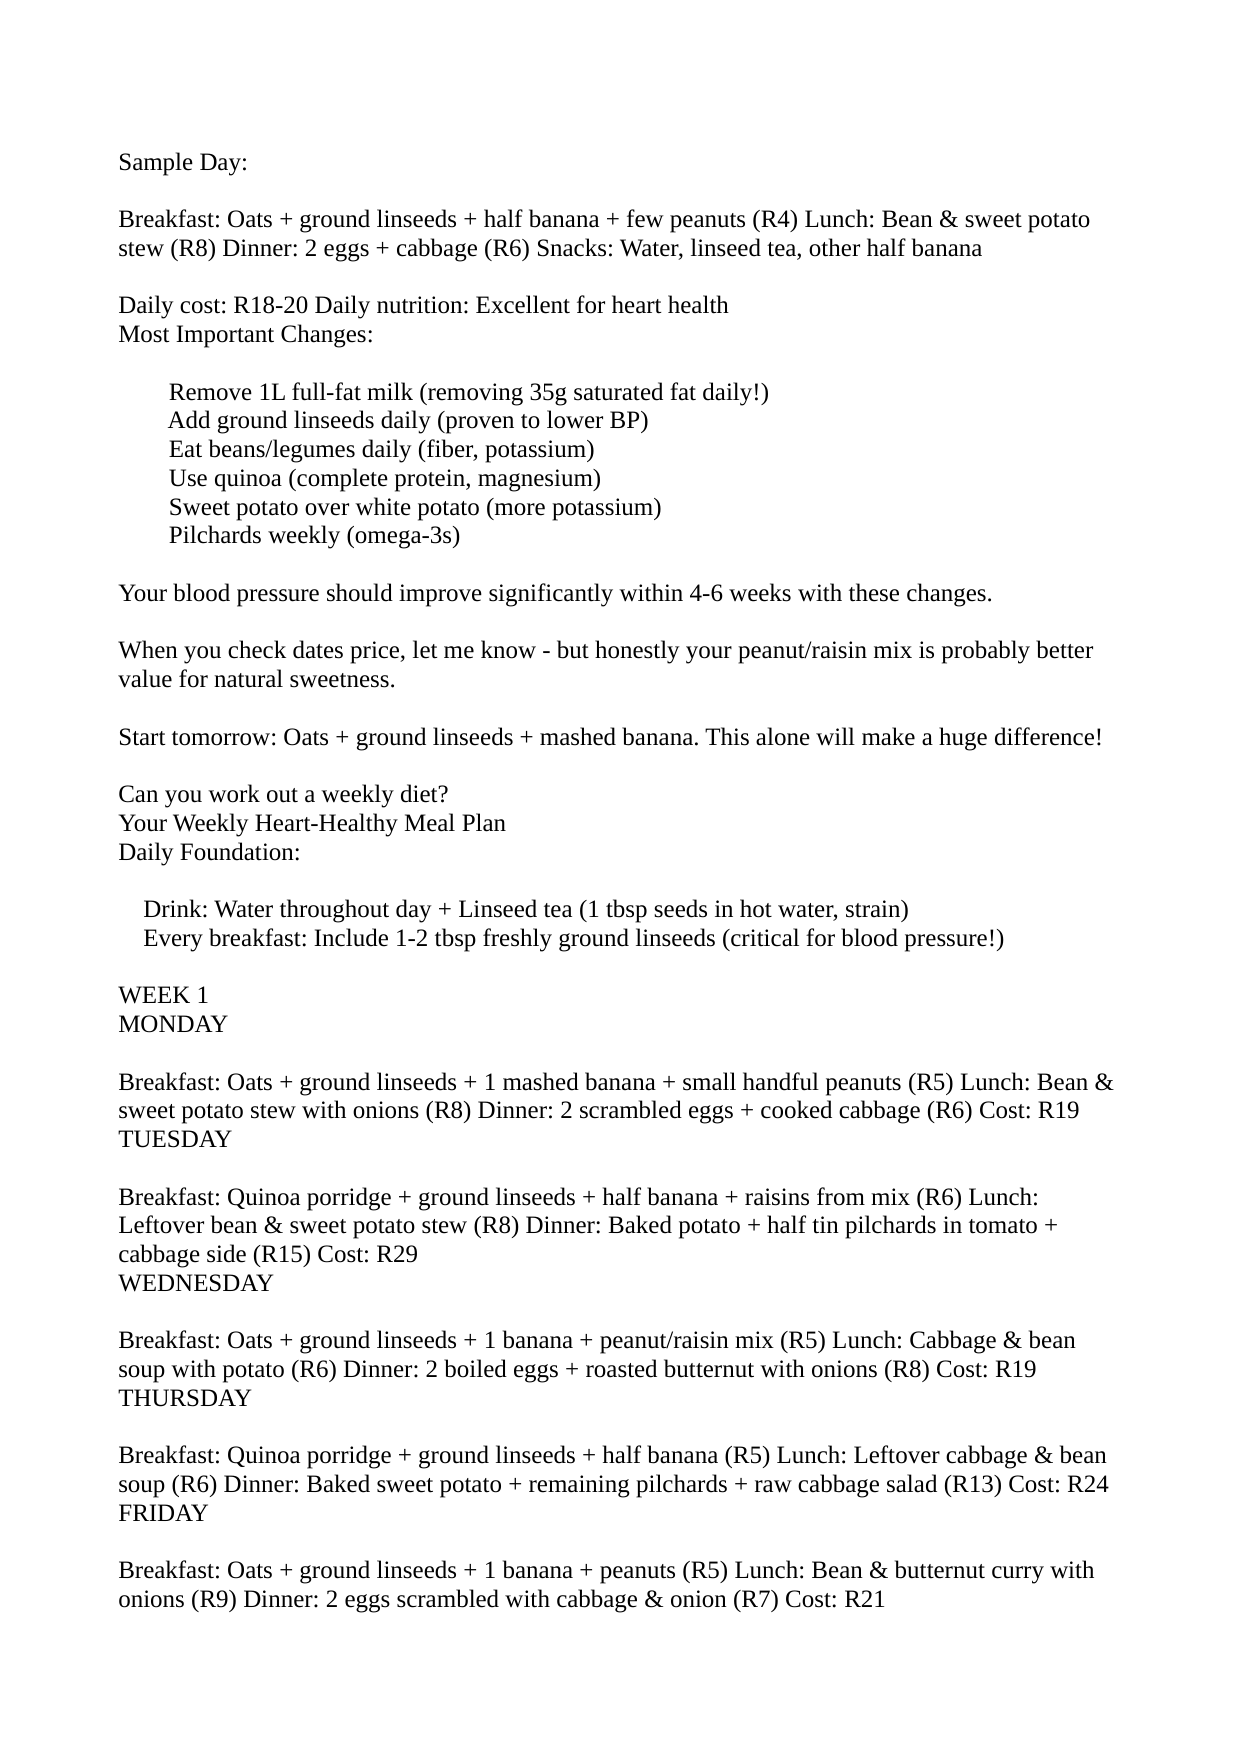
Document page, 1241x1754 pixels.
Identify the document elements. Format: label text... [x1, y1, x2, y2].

text MONDAY [118, 1009, 1122, 1038]
text Drink: Water throughout day + Linseed tea (1 tbsp seeds in hot water, strain) [118, 894, 1122, 923]
text ✅ Sweet potato over white potato (more potassium) [118, 492, 1122, 521]
text Breakfast: Oats + ground linseeds + 1 banana + peanut/raisin mix (R5) Lunch: Cabbage & bean soup with potato (R6) Dinner: 2 boiled eggs + roasted butternut with onions (R8) Cost: R19 [118, 1326, 1122, 1383]
text THURSDAY [118, 1383, 1122, 1412]
text ✅ Pilchards weekly (omega-3s) [118, 521, 1122, 549]
text Breakfast: Quinoa porridge + ground linseeds + half banana (R5) Lunch: Leftover cabbage & bean soup (R6) Dinner: Baked sweet potato + remaining pilchards + raw cabbage salad (R13) Cost: R24 [118, 1441, 1122, 1498]
text Daily Foundation: [118, 837, 1122, 866]
text Your blood pressure should improve significantly within 4-6 weeks with these changes. [118, 578, 1122, 607]
text FRIDAY [118, 1498, 1122, 1527]
text Most Important Changes: [118, 319, 1122, 348]
text Breakfast: Oats + ground linseeds + half banana + few peanuts (R4) Lunch: Bean & sweet potato stew (R8) Dinner: 2 eggs + cabbage (R6) Snacks: Water, linseed tea, other half banana [118, 204, 1122, 262]
text WEDNESDAY [118, 1268, 1122, 1297]
text Sample Day: [118, 147, 1122, 176]
text ✅ Remove 1L full-fat milk (removing 35g saturated fat daily!) [118, 377, 1122, 406]
text WEEK 1 [118, 981, 1122, 1009]
text Breakfast: Oats + ground linseeds + 1 banana + peanuts (R5) Lunch: Bean & butternut curry with onions (R9) Dinner: 2 eggs scrambled with cabbage & onion (R7) Cost: R21 [118, 1556, 1122, 1613]
text When you check dates price, let me know - but honestly your peanut/raisin mix is probably better value for natural sweetness. [118, 636, 1122, 693]
text ✅ Eat beans/legumes daily (fiber, potassium) [118, 434, 1122, 463]
text ✅ Add ground linseeds daily (proven to lower BP) [118, 406, 1122, 434]
text Your Weekly Heart-Healthy Meal Plan [118, 808, 1122, 837]
text ✅ Use quinoa (complete protein, magnesium) [118, 463, 1122, 492]
text Start tomorrow: Oats + ground linseeds + mashed banana. This alone will make a huge difference! [118, 722, 1122, 751]
text Breakfast: Quinoa porridge + ground linseeds + half banana + raisins from mix (R6) Lunch: Leftover bean & sweet potato stew (R8) Dinner: Baked potato + half tin pilchards in tomato + cabbage side (R15) Cost: R29 [118, 1182, 1122, 1268]
text Every breakfast: Include 1-2 tbsp freshly ground linseeds (critical for blood pressure!) [118, 923, 1122, 952]
text Daily cost: R18-20 Daily nutrition: Excellent for heart health [118, 291, 1122, 319]
text TUESDAY [118, 1124, 1122, 1153]
text Breakfast: Oats + ground linseeds + 1 mashed banana + small handful peanuts (R5) Lunch: Bean & sweet potato stew with onions (R8) Dinner: 2 scrambled eggs + cooked cabbage (R6) Cost: R19 [118, 1067, 1122, 1124]
text Can you work out a weekly diet? [118, 779, 1122, 808]
